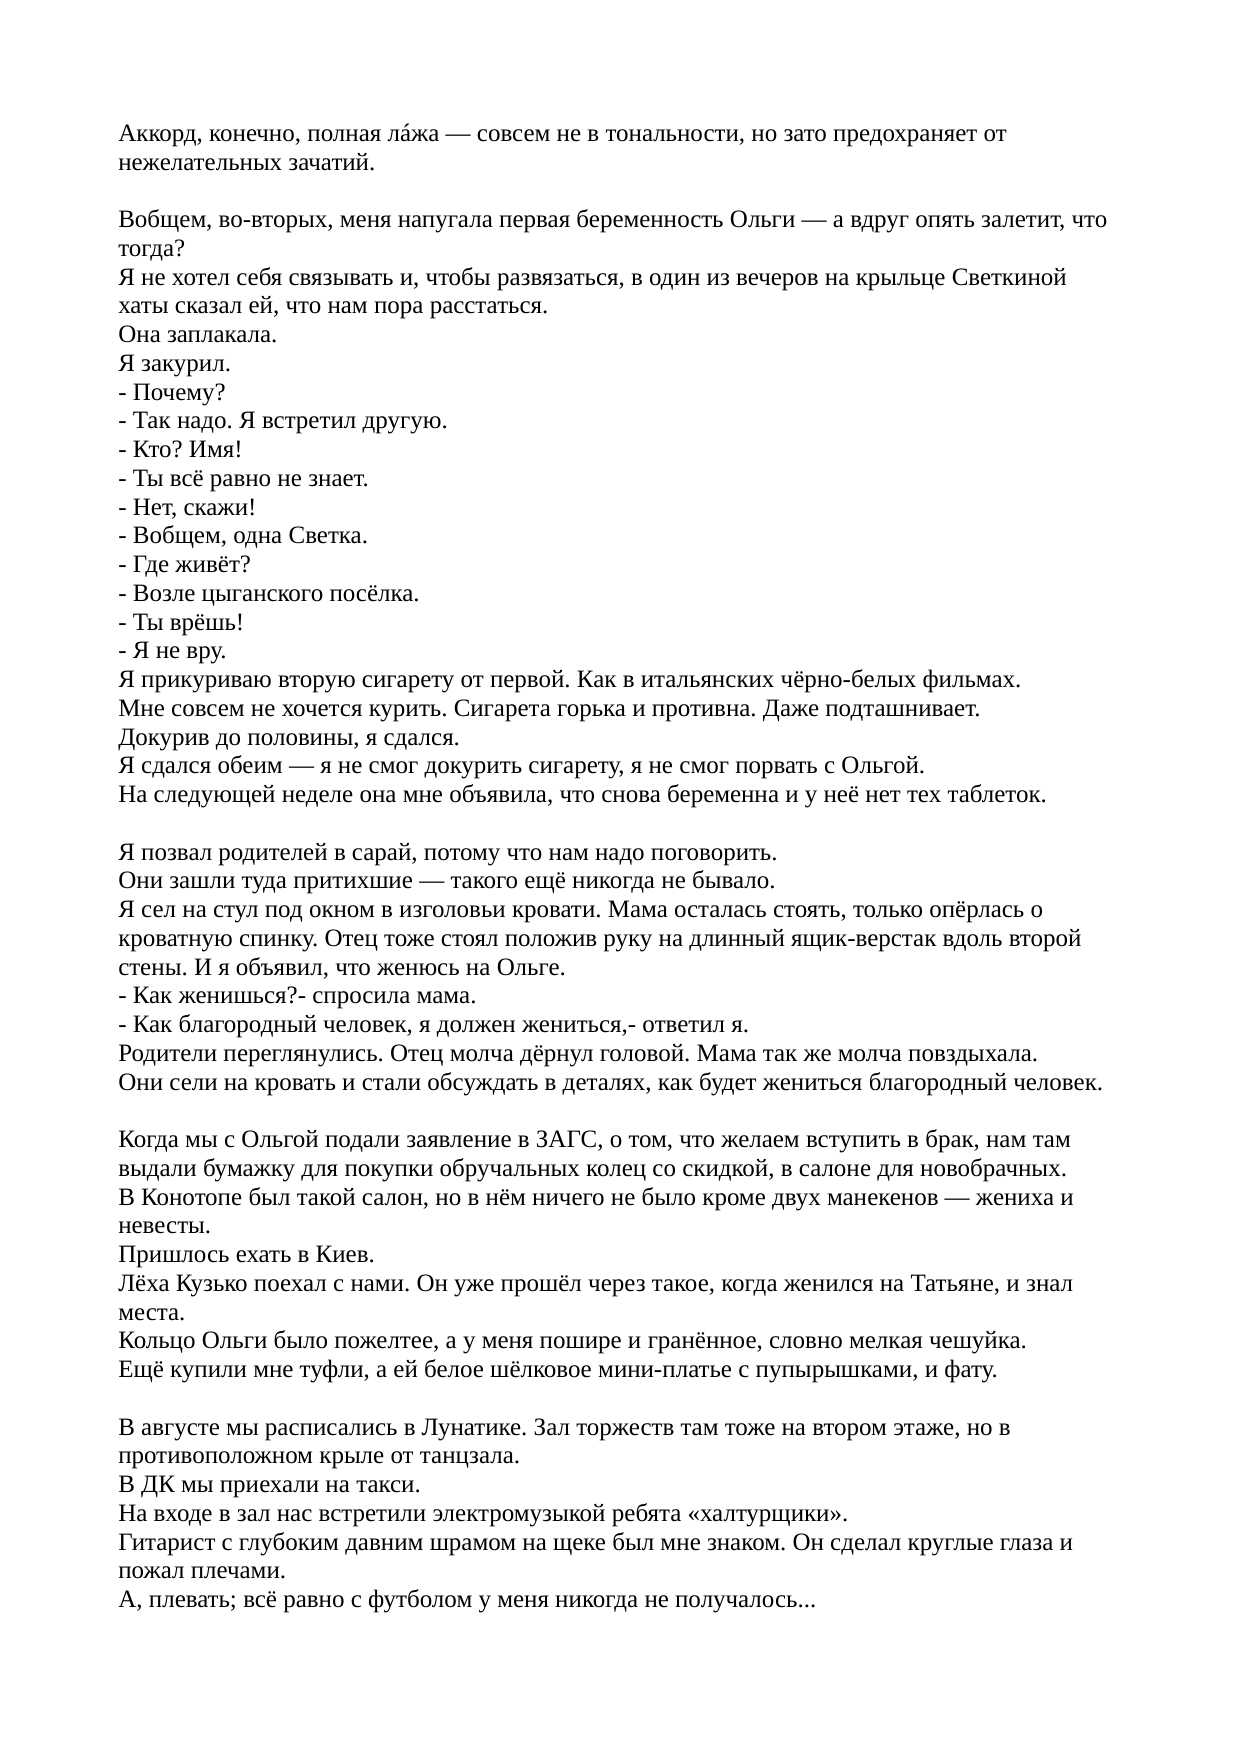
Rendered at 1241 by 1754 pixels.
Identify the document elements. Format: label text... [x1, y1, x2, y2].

text Ещё купили мне туфли, а ей белое шёлковое мини-платье с пупырышками, и фату. [118, 1354, 1122, 1383]
text Они сели на кровать и стали обсуждать в деталях, как будет жениться благородный человек. [118, 1067, 1122, 1096]
text Гитарист с глубоким давним шрамом на щеке был мне знаком. Он сделал круглые глаза и пожал плечами. [118, 1527, 1122, 1584]
text Она заплакала. [118, 319, 1122, 348]
text Я закурил. [118, 348, 1122, 377]
text В августе мы расписались в Лунатике. Зал торжеств там тоже на втором этаже, но в противоположном крыле от танцзала. [118, 1412, 1122, 1469]
text Они зашли туда притихшие — такого ещё никогда не бывало. [118, 866, 1122, 894]
text - Почему? [118, 377, 1122, 406]
text Вобщем, во-вторых, меня напугала первая беременность Ольги — а вдруг опять залетит, что тогда? [118, 204, 1122, 262]
text Я прикуриваю вторую сигарету от первой. Как в итальянских чёрно-белых фильмах. [118, 664, 1122, 693]
text Когда мы с Ольгой подали заявление в ЗАГС, о том, что желаем вступить в брак, нам там выдали бумажку для покупки обручальных колец со скидкой, в салоне для новобрачных. [118, 1124, 1122, 1182]
text - Возле цыганского посёлка. [118, 578, 1122, 607]
text Лёха Кузько поехал с нами. Он уже прошёл через такое, когда женился на Татьяне, и знал места. [118, 1268, 1122, 1326]
text В ДК мы приехали на такси. [118, 1469, 1122, 1498]
text Я позвал родителей в сарай, потому что нам надо поговорить. [118, 837, 1122, 866]
text - Нет, скажи! [118, 492, 1122, 521]
text - Вобщем, одна Светка. [118, 521, 1122, 549]
text Аккорд, конечно, полная лáжа — совсем не в тональности, но зато предохраняет от нежелательных зачатий. [118, 118, 1122, 176]
text Мне совсем не хочется курить. Сигарета горька и противна. Даже подташнивает. [118, 693, 1122, 722]
text - Я не вру. [118, 636, 1122, 664]
text Кольцо Ольги было пожелтее, а у меня пошире и гранённое, словно мелкая чешуйка. [118, 1326, 1122, 1354]
text - Как женишься?- спросила мама. [118, 981, 1122, 1009]
text Я не хотел себя связывать и, чтобы развязаться, в один из вечеров на крыльце Светкиной хаты сказал ей, что нам пора расстаться. [118, 262, 1122, 319]
text На входе в зал нас встретили электромузыкой ребята «халтурщики». [118, 1498, 1122, 1527]
text На следующей неделе она мне объявила, что снова беременна и у неё нет тех таблеток. [118, 779, 1122, 808]
text - Как благородный человек, я должен жениться,- ответил я. [118, 1009, 1122, 1038]
text - Так надо. Я встретил другую. [118, 406, 1122, 434]
text - Кто? Имя! [118, 434, 1122, 463]
text - Ты всё равно не знает. [118, 463, 1122, 492]
text Я сел на стул под окном в изголовьи кровати. Мама осталась стоять, только опёрлась о кроватную спинку. Отец тоже стоял положив руку на длинный ящик-верстак вдоль второй стены. И я объявил, что женюсь на Ольге. [118, 894, 1122, 981]
text Я сдался обеим — я не смог докурить сигарету, я не смог порвать с Ольгой. [118, 751, 1122, 779]
text Родители переглянулись. Отец молча дёрнул головой. Мама так же молча повздыхала. [118, 1038, 1122, 1067]
text В Конотопе был такой салон, но в нём ничего не было кроме двух манекенов — жениха и невесты. [118, 1182, 1122, 1239]
text Докурив до половины, я сдался. [118, 722, 1122, 751]
text А, плевать; всё равно с футболом у меня никогда не получалось... [118, 1584, 1122, 1613]
text - Где живёт? [118, 549, 1122, 578]
text Пришлось ехать в Киев. [118, 1239, 1122, 1268]
text - Ты врёшь! [118, 607, 1122, 636]
